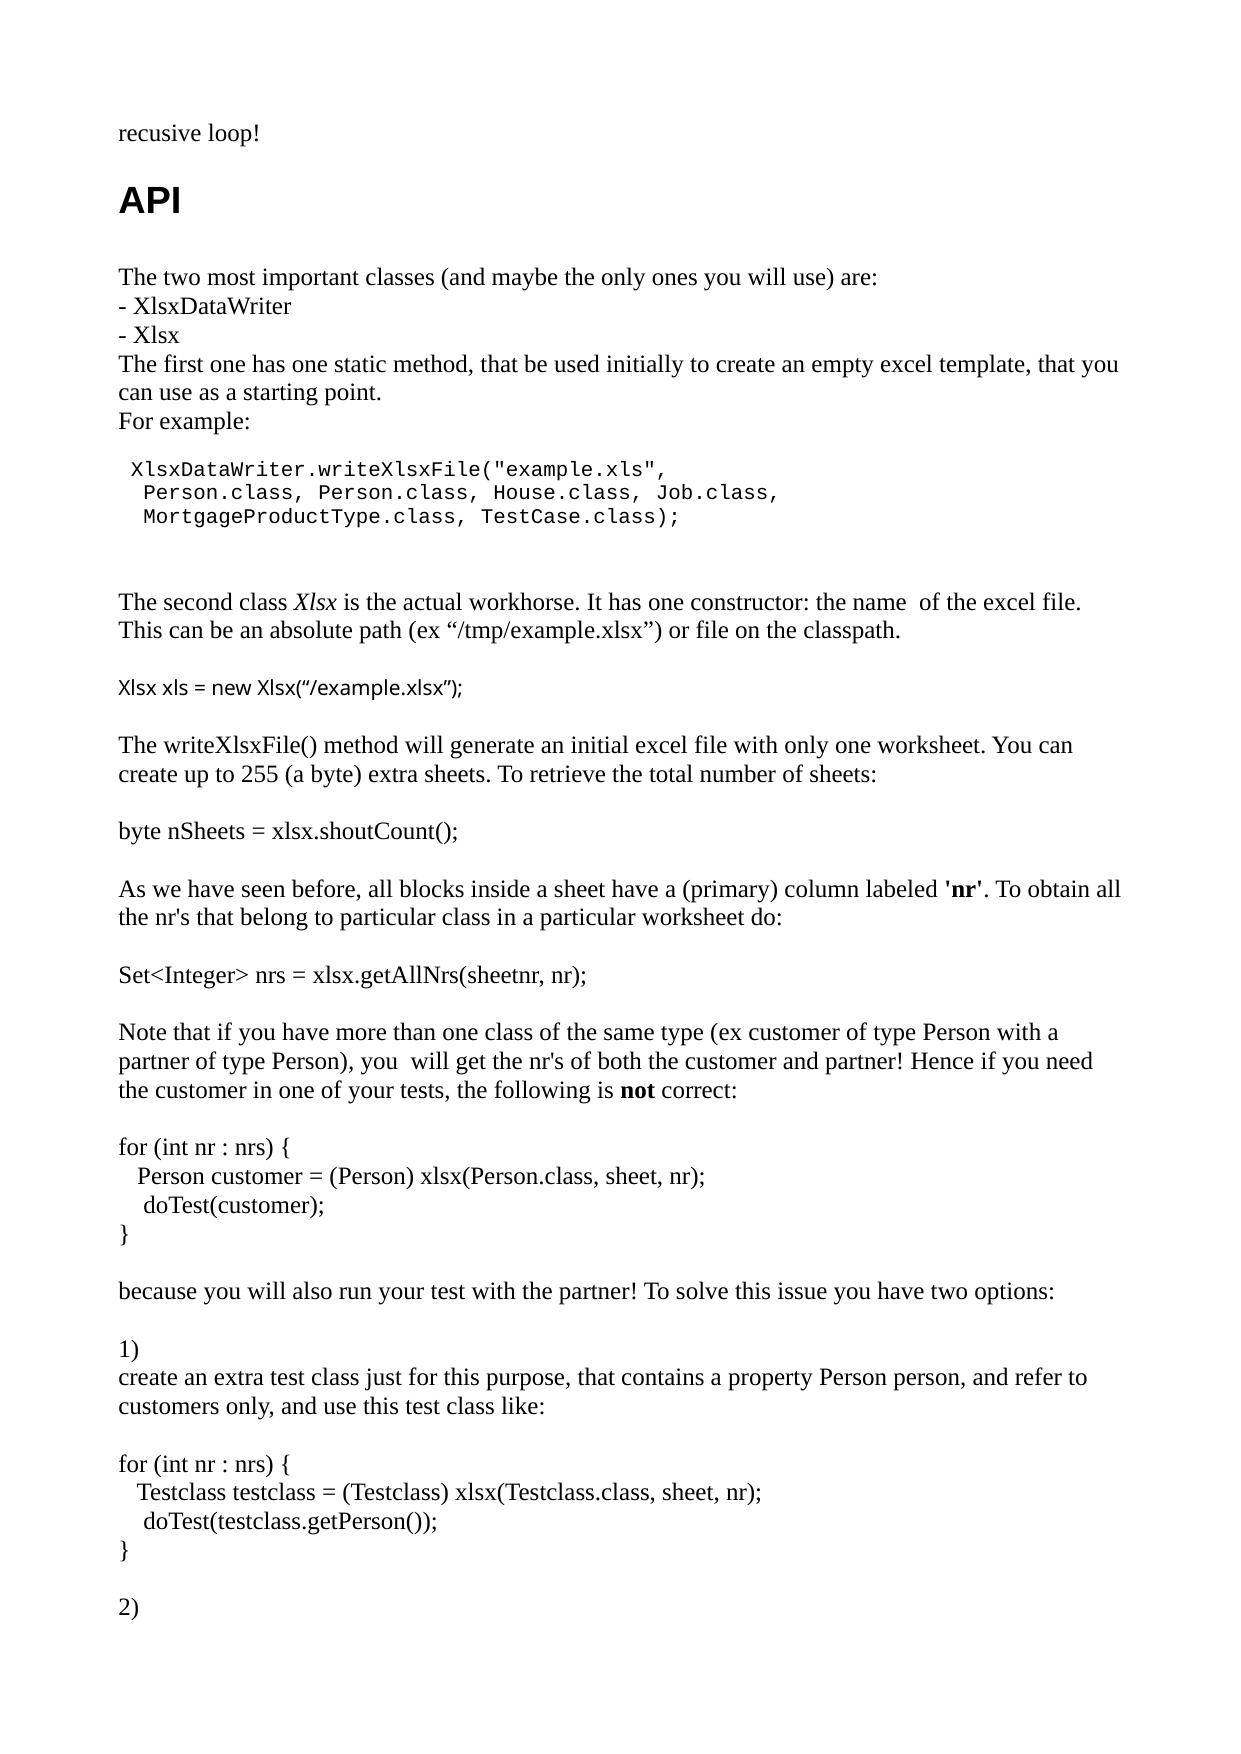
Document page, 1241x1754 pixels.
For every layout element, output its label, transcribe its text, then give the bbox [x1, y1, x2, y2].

text } [118, 1535, 1122, 1564]
text The writeXlsxFile() method will generate an initial excel file with only one worksheet. You can create up to 255 (a byte) extra sheets. To retrieve the total number of sheets: [118, 730, 1122, 787]
text XlsxDataWriter.writeXlsxFile("example.xls", [118, 435, 1122, 482]
list recusive loop! [118, 118, 1122, 147]
text 1) [118, 1334, 1122, 1362]
subtitle API [118, 178, 1122, 221]
text The second class Xlsx is the actual workhorse. It has one constructor: the name of the excel file. This can be an absolute path (ex “/tmp/example.xlsx”) or file on the classpath. [118, 587, 1122, 644]
text The two most important classes (and maybe the only ones you will use) are: [118, 234, 1122, 291]
text for (int nr : nrs) { Testclass testclass = (Testclass) xlsx(Testclass.class, sheet, nr); [118, 1449, 1122, 1506]
text 2) [118, 1592, 1122, 1621]
text } [118, 1219, 1122, 1247]
text doTest(testclass.getPerson()); [118, 1506, 1122, 1535]
text Xlsx xls = new Xlsx(“/example.xlsx”); [118, 673, 1122, 701]
text because you will also run your test with the partner! To solve this issue you have two options: [118, 1276, 1122, 1305]
text Set<Integer> nrs = xlsx.getAllNrs(sheetnr, nr); [118, 960, 1122, 989]
text create an extra test class just for this purpose, that contains a property Person person, and refer to customers only, and use this test class like: [118, 1362, 1122, 1420]
text As we have seen before, all blocks inside a sheet have a (primary) column labeled 'nr'. To obtain all the nr's that belong to particular class in a particular worksheet do: [118, 874, 1122, 931]
text byte nSheets = xlsx.shoutCount(); [118, 816, 1122, 845]
text For example: [118, 406, 1122, 435]
text doTest(customer); [118, 1190, 1122, 1219]
text for (int nr : nrs) { Person customer = (Person) xlsx(Person.class, sheet, nr); [118, 1132, 1122, 1190]
text - XlsxDataWriter [118, 291, 1122, 320]
text Person.class, Person.class, House.class, Job.class, MortgageProductType.class, TestCase.class); [118, 482, 1122, 529]
text Note that if you have more than one class of the same type (ex customer of type Person with a partner of type Person), you will get the nr's of both the customer and partner! Hence if you need the customer in one of your tests, the following is not correct: [118, 1017, 1122, 1104]
text - Xlsx [118, 320, 1122, 349]
text The first one has one static method, that be used initially to create an empty excel template, that you can use as a starting point. [118, 349, 1122, 406]
